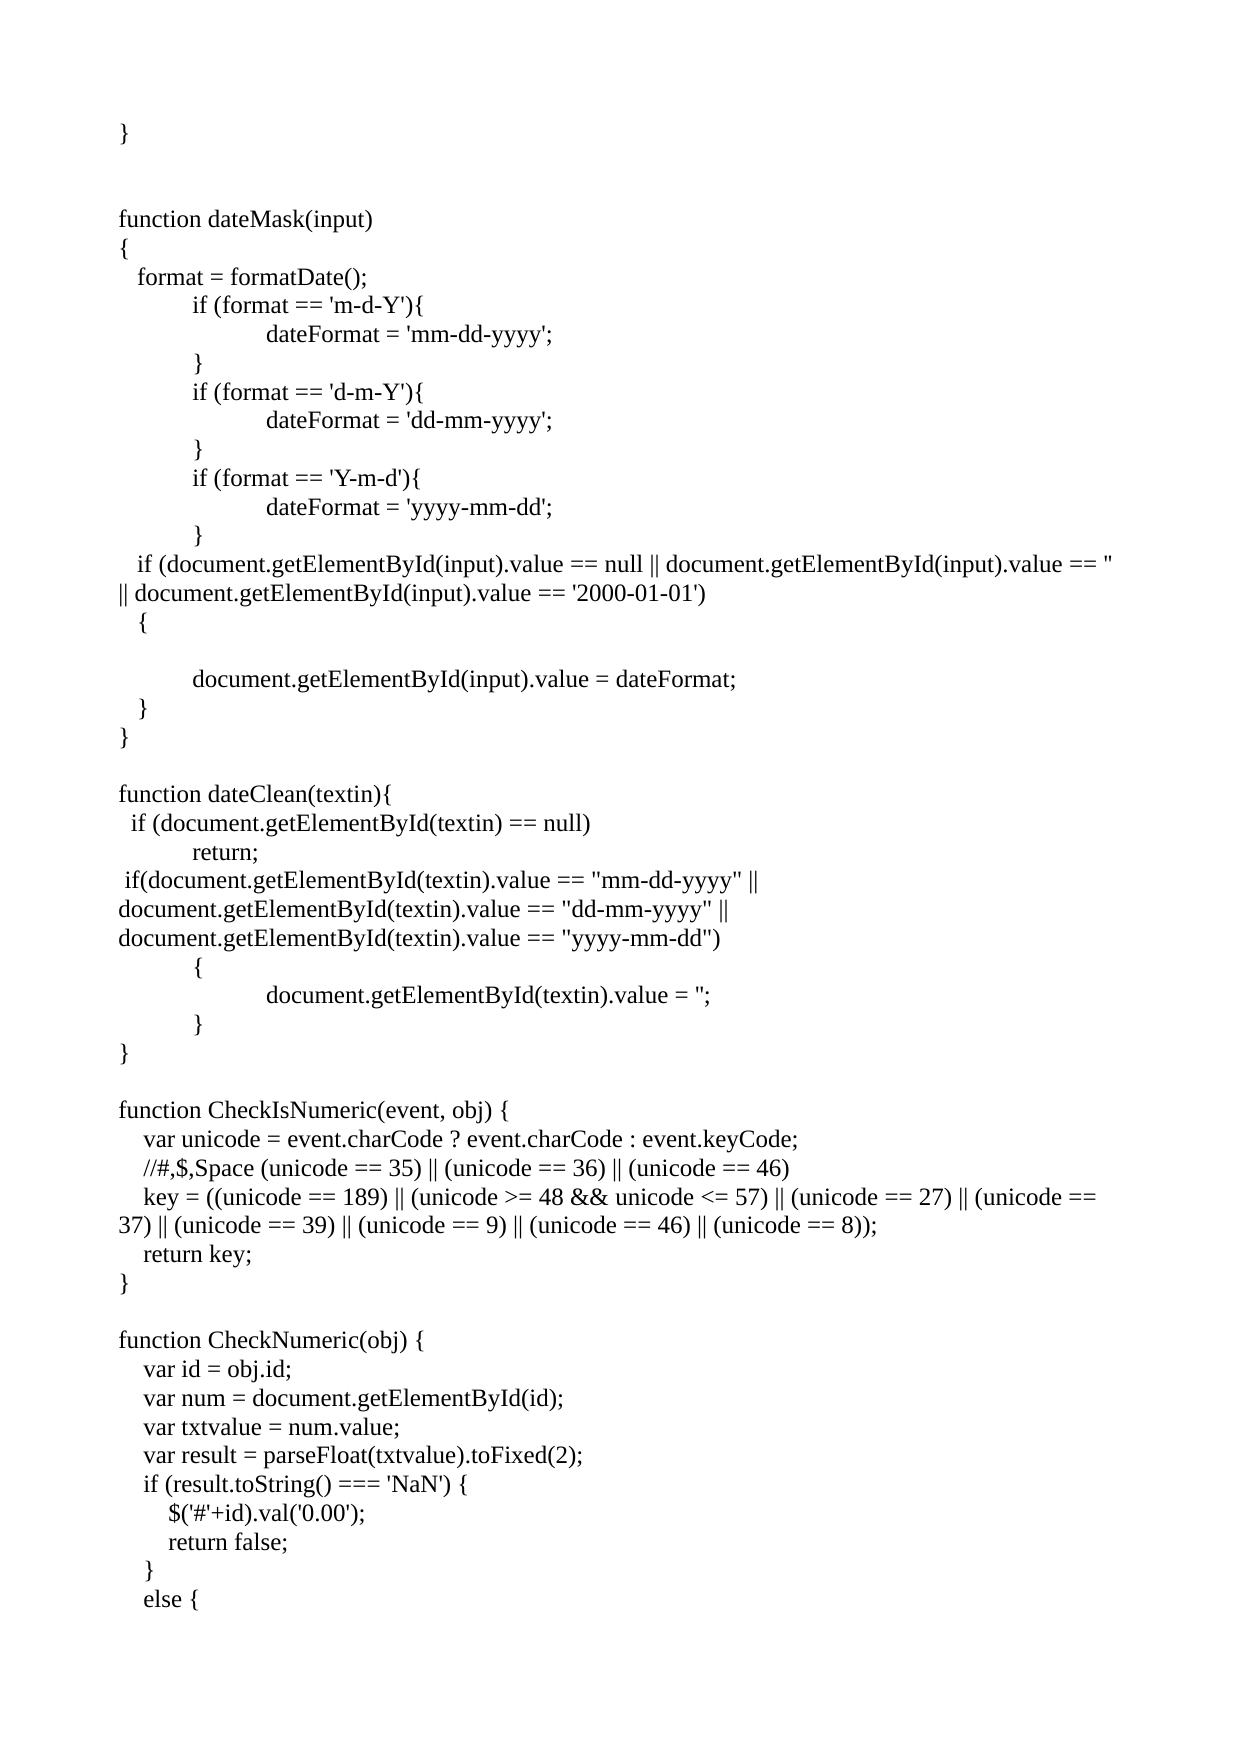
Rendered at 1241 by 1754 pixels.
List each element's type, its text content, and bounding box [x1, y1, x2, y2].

text if(document.getElementById(textin).value == "mm-dd-yyyy" || document.getElementById(textin).value == "dd-mm-yyyy" || document.getElementById(textin).value == "yyyy-mm-dd") [118, 866, 1122, 952]
text var id = obj.id; [118, 1354, 1122, 1383]
text document.getElementById(input).value = dateFormat; [118, 664, 1122, 693]
text if (format == 'd-m-Y'){ [118, 377, 1122, 406]
text if (document.getElementById(input).value == null || document.getElementById(input).value == '' || document.getElementById(input).value == '2000-01-01') [118, 549, 1122, 607]
text } [118, 1009, 1122, 1038]
text else { [118, 1584, 1122, 1613]
text return; [118, 837, 1122, 866]
text //#,$,Space (unicode == 35) || (unicode == 36) || (unicode == 46) [118, 1153, 1122, 1182]
text { [118, 233, 1122, 262]
text } [118, 348, 1122, 377]
text function dateClean(textin){ [118, 779, 1122, 808]
text return key; [118, 1239, 1122, 1268]
text var result = parseFloat(txtvalue).toFixed(2); [118, 1441, 1122, 1469]
text dateFormat = 'yyyy-mm-dd'; [118, 492, 1122, 521]
text dateFormat = 'dd-mm-yyyy'; [118, 406, 1122, 434]
text } [118, 1268, 1122, 1297]
text format = formatDate(); [118, 262, 1122, 291]
text } [118, 722, 1122, 751]
text if (format == 'm-d-Y'){ [118, 291, 1122, 319]
text } [118, 693, 1122, 722]
text document.getElementById(textin).value = ''; [118, 981, 1122, 1009]
text if (result.toString() === 'NaN') { [118, 1469, 1122, 1498]
text } [118, 434, 1122, 463]
text } [118, 1556, 1122, 1584]
text var num = document.getElementById(id); [118, 1383, 1122, 1412]
text if (document.getElementById(textin) == null) [118, 808, 1122, 837]
text var txtvalue = num.value; [118, 1412, 1122, 1441]
text } [118, 521, 1122, 549]
text { [118, 952, 1122, 981]
text function dateMask(input) [118, 204, 1122, 233]
text } [118, 118, 1122, 147]
text dateFormat = 'mm-dd-yyyy'; [118, 319, 1122, 348]
text function CheckNumeric(obj) { [118, 1326, 1122, 1354]
text var unicode = event.charCode ? event.charCode : event.keyCode; [118, 1124, 1122, 1153]
text return false; [118, 1527, 1122, 1556]
text { [118, 607, 1122, 636]
text $('#'+id).val('0.00'); [118, 1498, 1122, 1527]
text function CheckIsNumeric(event, obj) { [118, 1096, 1122, 1124]
text } [118, 1038, 1122, 1067]
text if (format == 'Y-m-d'){ [118, 463, 1122, 492]
text key = ((unicode == 189) || (unicode >= 48 && unicode <= 57) || (unicode == 27) || (unicode == 37) || (unicode == 39) || (unicode == 9) || (unicode == 46) || (unicode == 8)); [118, 1182, 1122, 1239]
